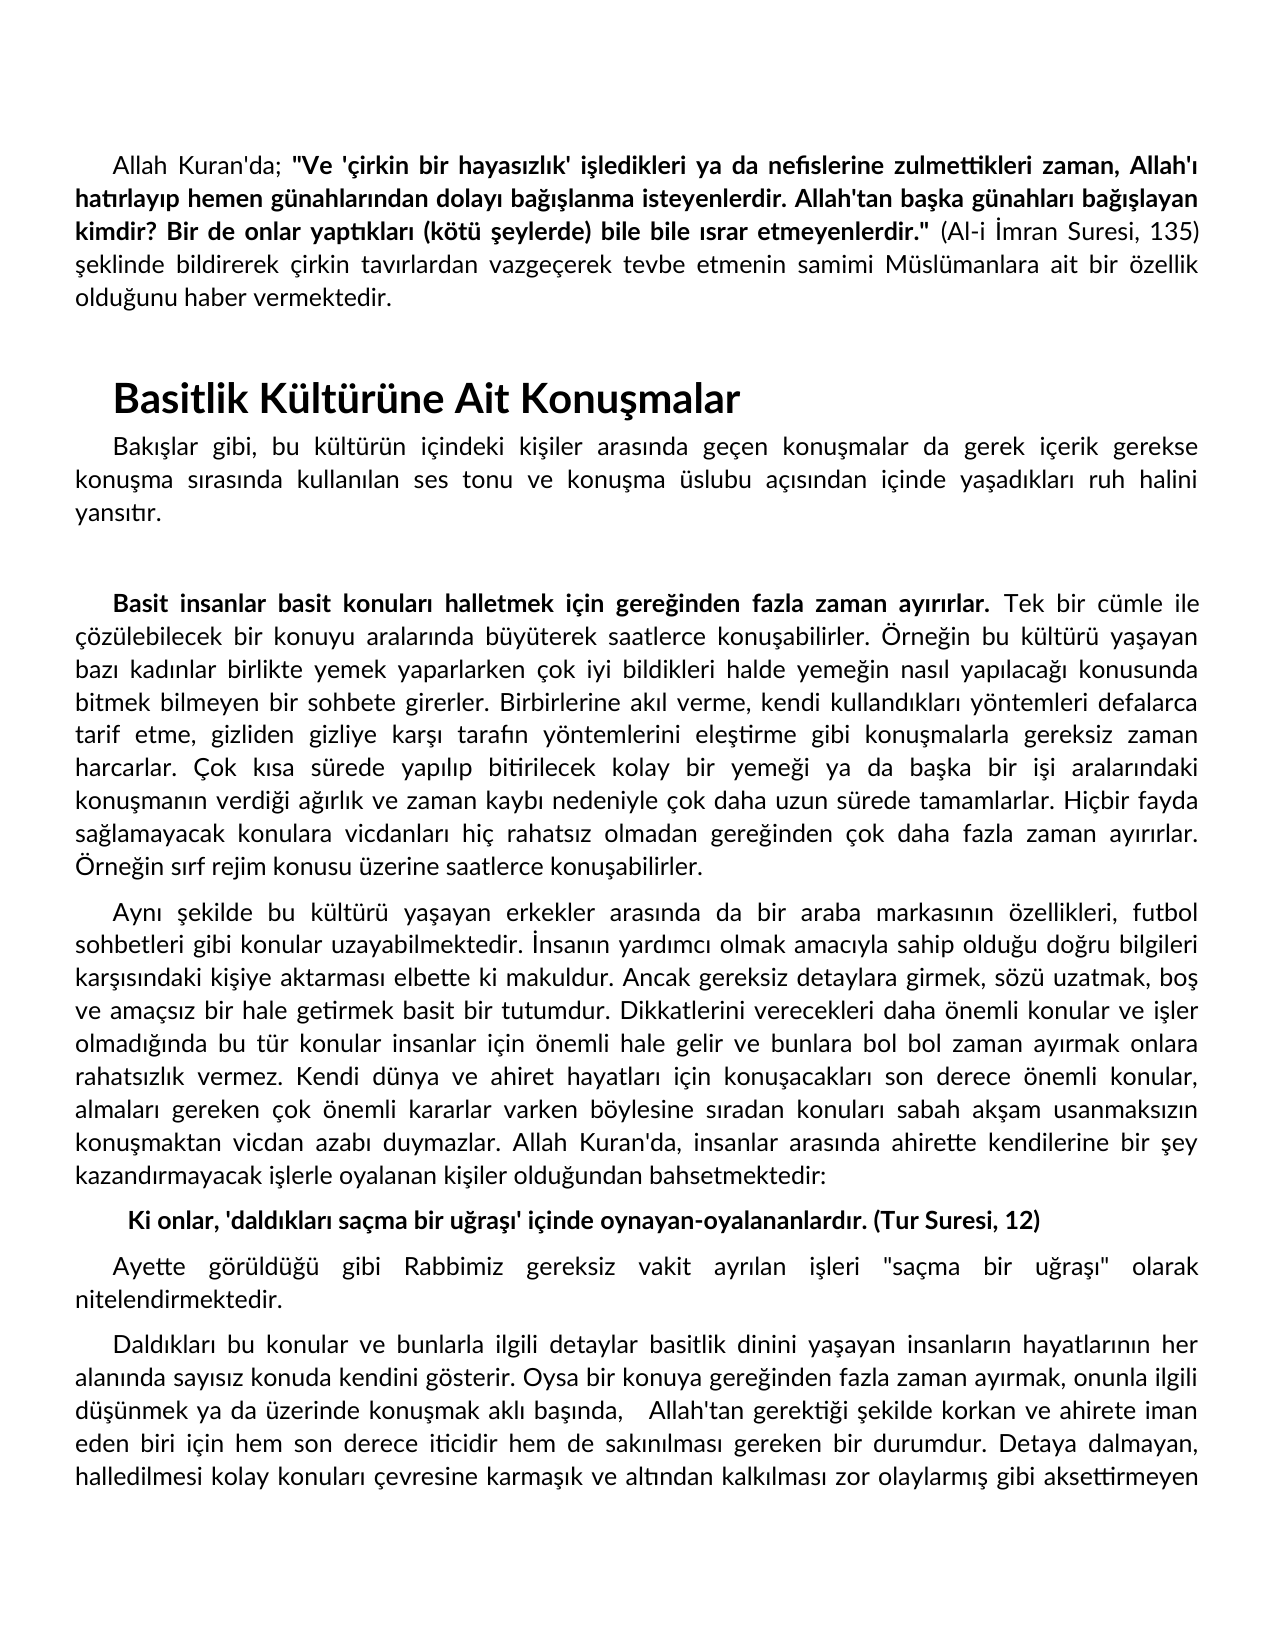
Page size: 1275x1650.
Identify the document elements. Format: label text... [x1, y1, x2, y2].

subtitle Basitlik Kültürüne Ait Konuşmalar [112, 372, 1200, 422]
text Aynı şekilde bu kültürü yaşayan erkekler arasında da bir araba markasının özellikleri, futbol sohbetleri gibi konular uzayabilmektedir. İnsanın yardımcı olmak amacıyla sahip olduğu doğru bilgileri karşısındaki kişiye aktarması elbette ki makuldur. Ancak gereksiz detaylara girmek, sözü uzatmak, boş ve amaçsız bir hale getirmek basit bir tutumdur. Dikkatlerini verecekleri daha önemli konular ve işler olmadığında bu tür konular insanlar için önemli hale gelir ve bunlara bol bol zaman ayırmak onlara rahatsızlık vermez. Kendi dünya ve ahiret hayatları için konuşacakları son derece önemli konular, almaları gereken çok önemli kararlar varken böylesine sıradan konuları sabah akşam usanmaksızın konuşmaktan vicdan azabı duymazlar. Allah Kuran'da, insanlar arasında ahirette kendilerine bir şey kazandırmayacak işlerle oyalanan kişiler olduğundan bahsetmektedir: [75, 896, 1200, 1189]
text Basit insanlar basit konuları halletmek için gereğinden fazla zaman ayırırlar. Tek bir cümle ile çözülebilecek bir konuyu aralarında büyüterek saatlerce konuşabilirler. Örneğin bu kültürü yaşayan bazı kadınlar birlikte yemek yaparlarken çok iyi bildikleri halde yemeğin nasıl yapılacağı konusunda bitmek bilmeyen bir sohbete girerler. Birbirlerine akıl verme, kendi kullandıkları yöntemleri defalarca tarif etme, gizliden gizliye karşı tarafın yöntemlerini eleştirme gibi konuşmalarla gereksiz zaman harcarlar. Çok kısa sürede yapılıp bitirilecek kolay bir yemeği ya da başka bir işi aralarındaki konuşmanın verdiği ağırlık ve zaman kaybı nedeniyle çok daha uzun sürede tamamlarlar. Hiçbir fayda sağlamayacak konulara vicdanları hiç rahatsız olmadan gereğinden çok daha fazla zaman ayırırlar. Örneğin sırf rejim konusu üzerine saatlerce konuşabilirler. [75, 587, 1200, 881]
text Daldıkları bu konular ve bunlarla ilgili detaylar basitlik dinini yaşayan insanların hayatlarının her alanında sayısız konuda kendini gösterir. Oysa bir konuya gereğinden fazla zaman ayırmak, onunla ilgili düşünmek ya da üzerinde konuşmak aklı başında, Allah'tan gerektiği şekilde korkan ve ahirete iman eden biri için hem son derece iticidir hem de sakınılması gereken bir durumdur. Detaya dalmayan, halledilmesi kolay konuları çevresine karmaşık ve altından kalkılması zor olaylarmış gibi aksettirmeyen [75, 1329, 1200, 1490]
text Ayette görüldüğü gibi Rabbimiz gereksiz vakit ayrılan işleri "saçma bir uğraşı" olarak nitelendirmektedir. [75, 1250, 1200, 1313]
text Bakışlar gibi, bu kültürün içindeki kişiler arasında geçen konuşmalar da gerek içerik gerekse konuşma sırasında kullanılan ses tonu ve konuşma üslubu açısından içinde yaşadıkları ruh halini yansıtır. [75, 431, 1200, 527]
text Allah Kuran'da; "Ve 'çirkin bir hayasızlık' işledikleri ya da nefislerine zulmettikleri zaman, Allah'ı hatırlayıp hemen günahlarından dolayı bağışlanma isteyenlerdir. Allah'tan başka günahları bağışlayan kimdir? Bir de onlar yaptıkları (kötü şeylerde) bile bile ısrar etmeyenlerdir." (Al-i İmran Suresi, 135) şeklinde bildirerek çirkin tavırlardan vazgeçerek tevbe etmenin samimi Müslümanlara ait bir özellik olduğunu haber vermektedir. [75, 150, 1200, 312]
text Ki onlar, 'daldıkları saçma bir uğraşı' içinde oynayan-oyalananlardır. (Tur Suresi, 12) [127, 1205, 1177, 1235]
